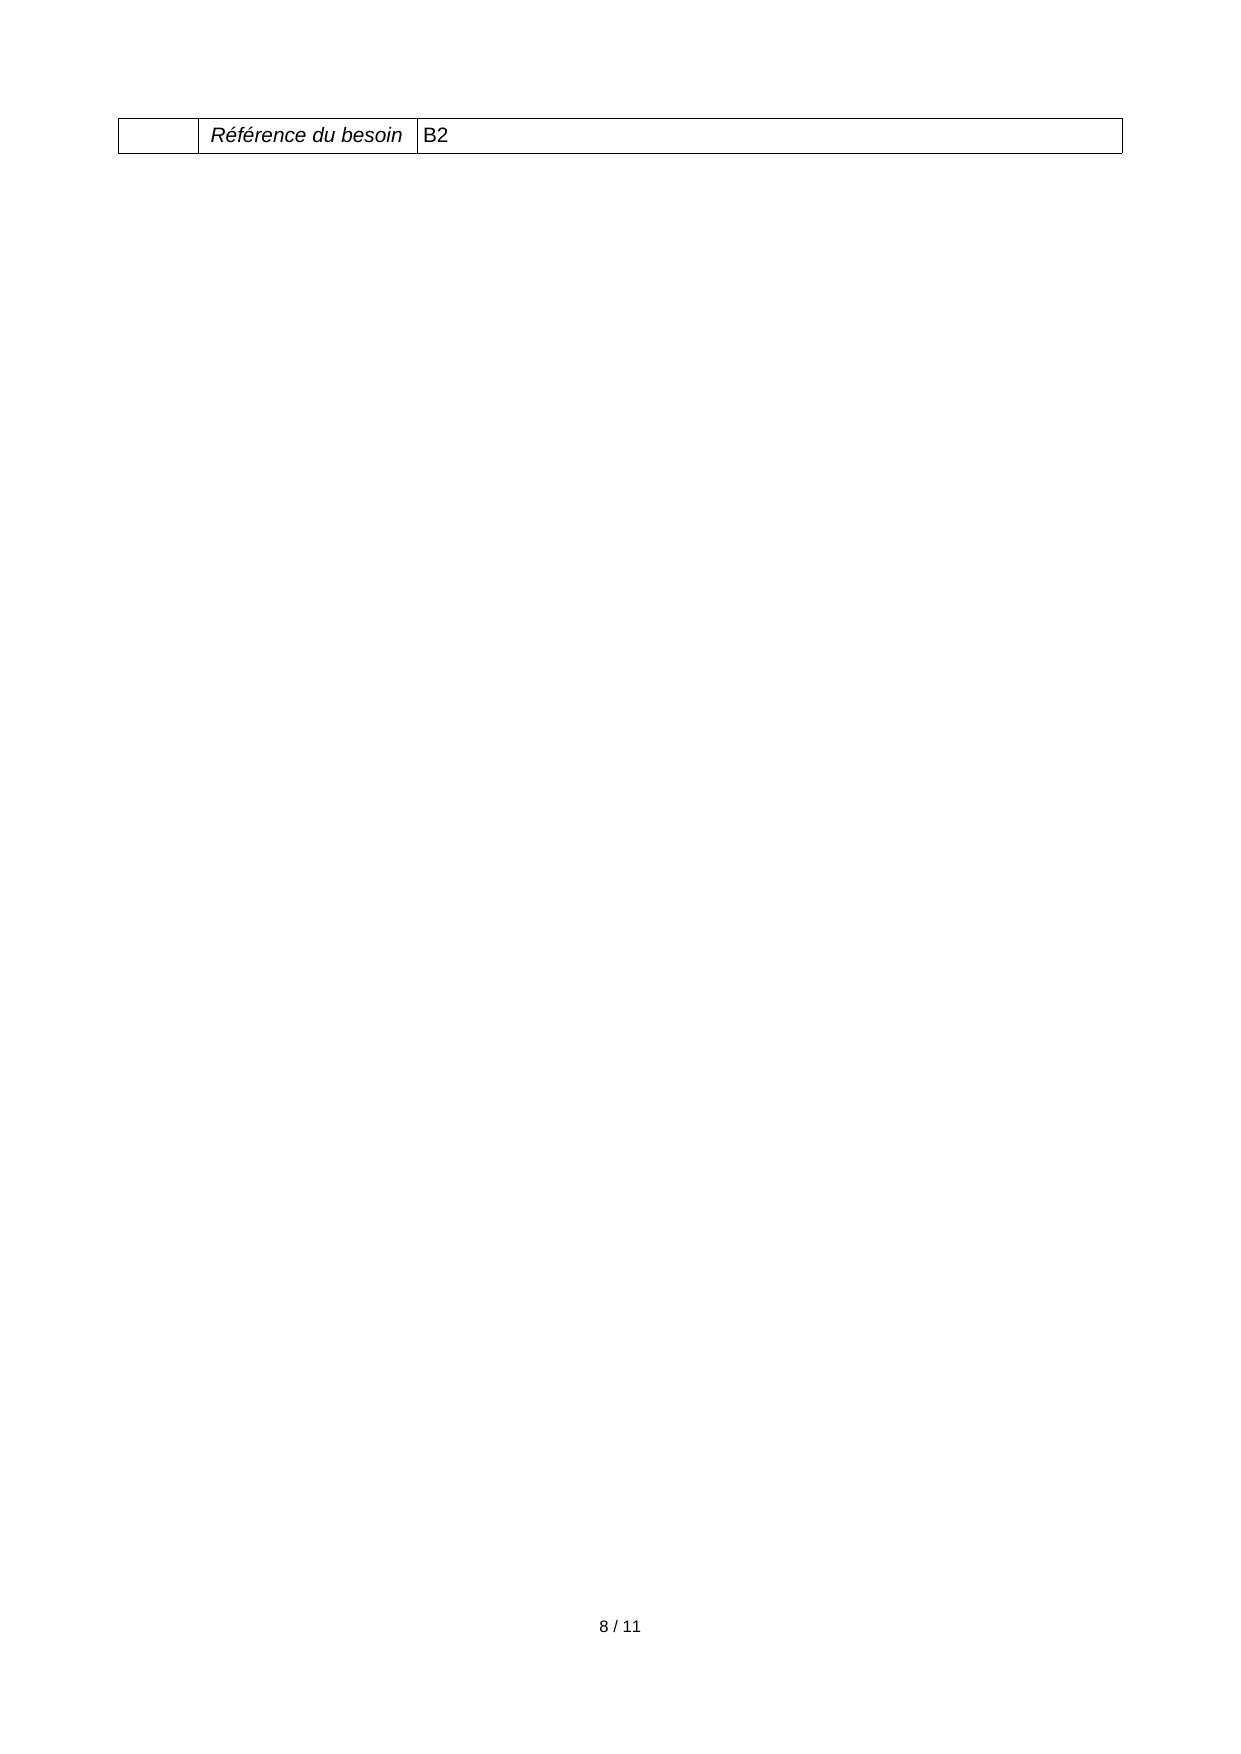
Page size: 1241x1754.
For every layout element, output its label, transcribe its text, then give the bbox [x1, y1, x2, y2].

table_header [119, 119, 198, 153]
table_cell Référence du besoin [199, 119, 417, 153]
table_cell B2 [418, 119, 1122, 153]
